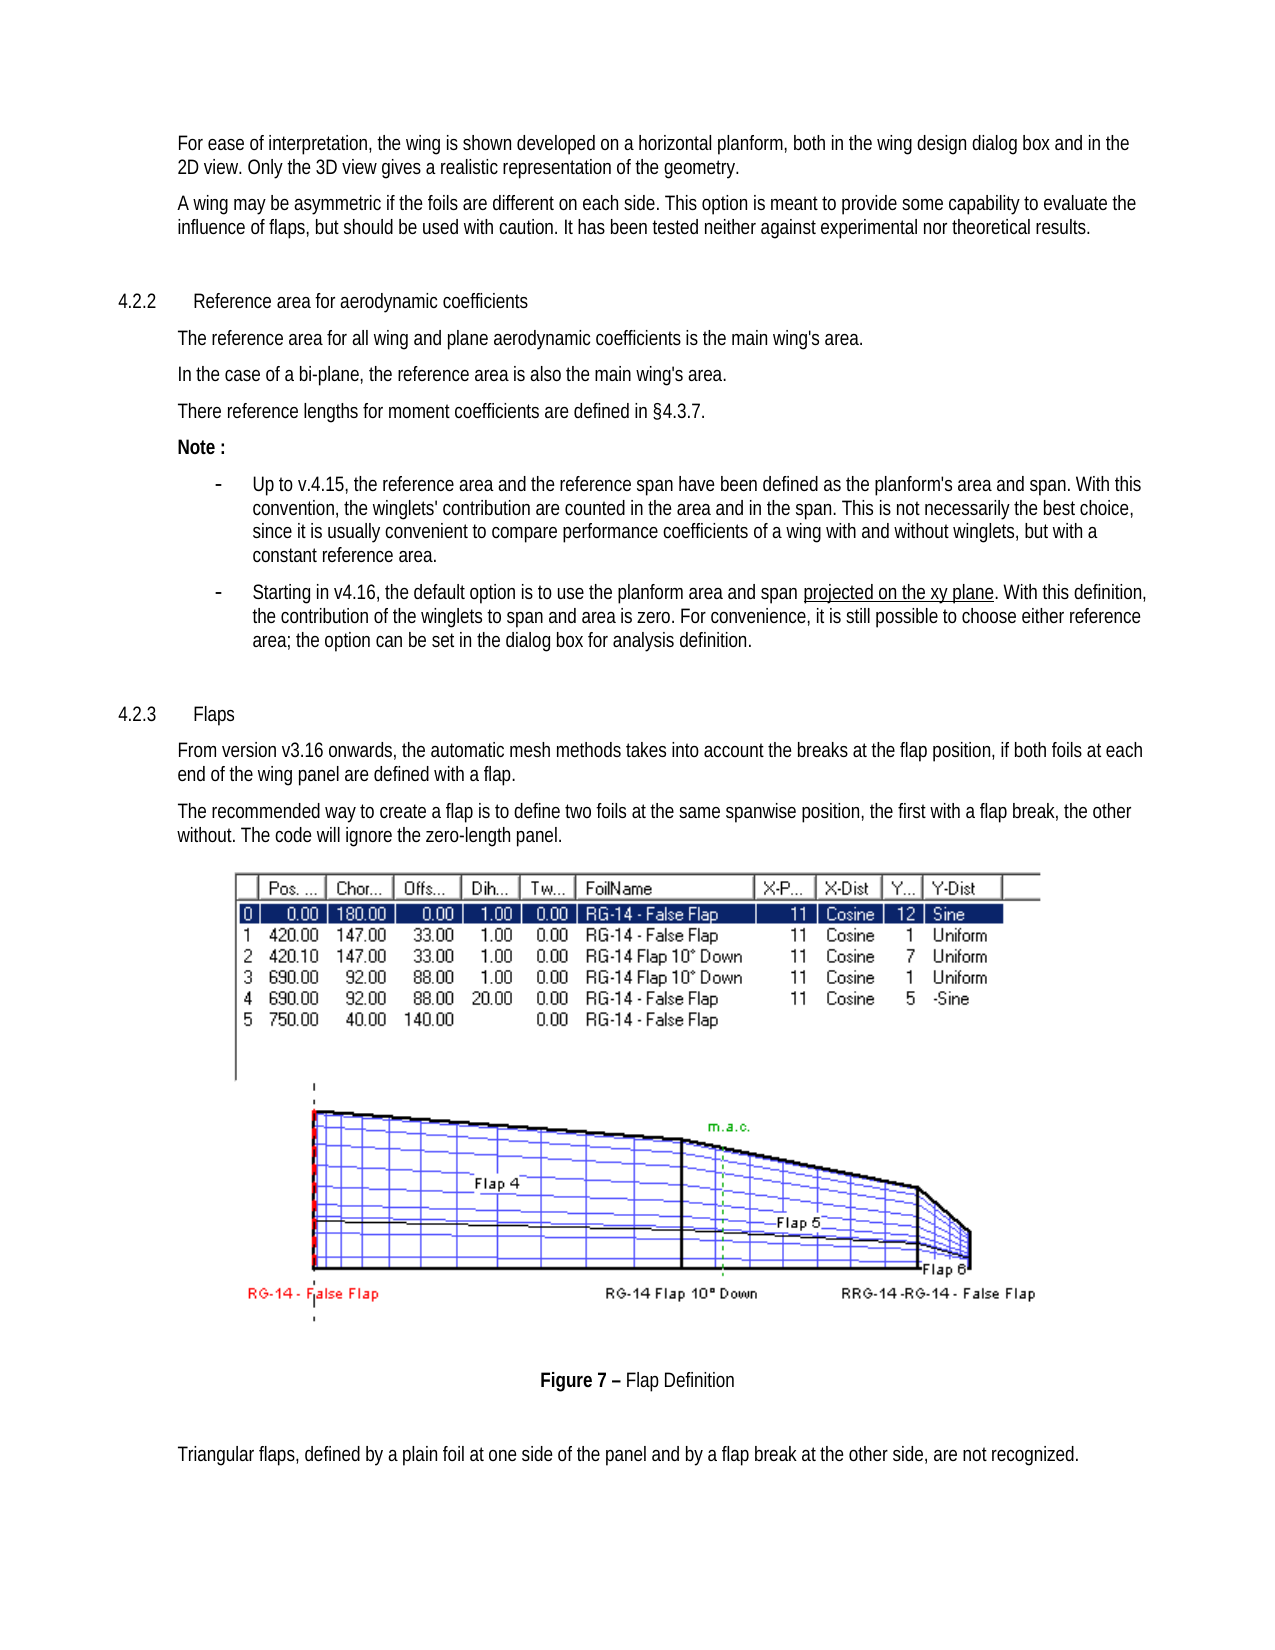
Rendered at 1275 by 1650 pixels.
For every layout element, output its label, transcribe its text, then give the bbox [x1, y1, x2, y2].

list Up to v.4.15, the reference area and the reference span have been defined as the planform's area and span. With this convention, the winglets' contribution are counted in the area and in the span. This is not necessarily the best choice, since it is usually convenient to compare performance coefficients of a wing with and without winglets, but with a constant reference area. [215, 471, 1157, 567]
subtitle Reference area for aerodynamic coefficients [118, 289, 1157, 313]
text For ease of interpretation, the wing is shown developed on a horizontal planform, both in the wing design dialog box and in the 2D view. Only the 3D view gives a realistic representation of the geometry. [177, 131, 1157, 179]
subtitle Flaps [118, 702, 1157, 726]
text Note : [177, 435, 1157, 459]
text In the case of a bi-plane, the reference area is also the main wing's area. [177, 362, 1157, 386]
text The reference area for all wing and plane aerodynamic coefficients is the main wing's area. [177, 326, 1157, 349]
list Starting in v4.16, the default option is to use the planform area and span projected on the xy plane. With this definition, the contribution of the winglets to span and area is zero. For convenience, it is still possible to choose either reference area; the option can be set in the dialog box for analysis definition. [215, 580, 1157, 652]
text Triangular flaps, defined by a plain foil at one side of the panel and by a flap break at the other side, are not recognized. [177, 1442, 1157, 1466]
text A wing may be asymmetric if the foils are different on each side. This option is meant to provide some capability to evaluate the influence of flaps, but should be used with caution. It has been tested neither against experimental nor theoretical results. [177, 191, 1157, 239]
text The recommended way to create a flap is to define two foils at the same spanwise position, the first with a flap break, the other without. The code will ignore the zero-length panel. [177, 798, 1157, 846]
text Figure 7 – Flap Definition [118, 1368, 1157, 1392]
text From version v3.16 onwards, the automatic mesh methods takes into account the breaks at the flap position, if both foils at each end of the wing panel are defined with a flap. [177, 738, 1157, 786]
text There reference lengths for moment coefficients are defined in §4.3.7. [177, 398, 1157, 422]
